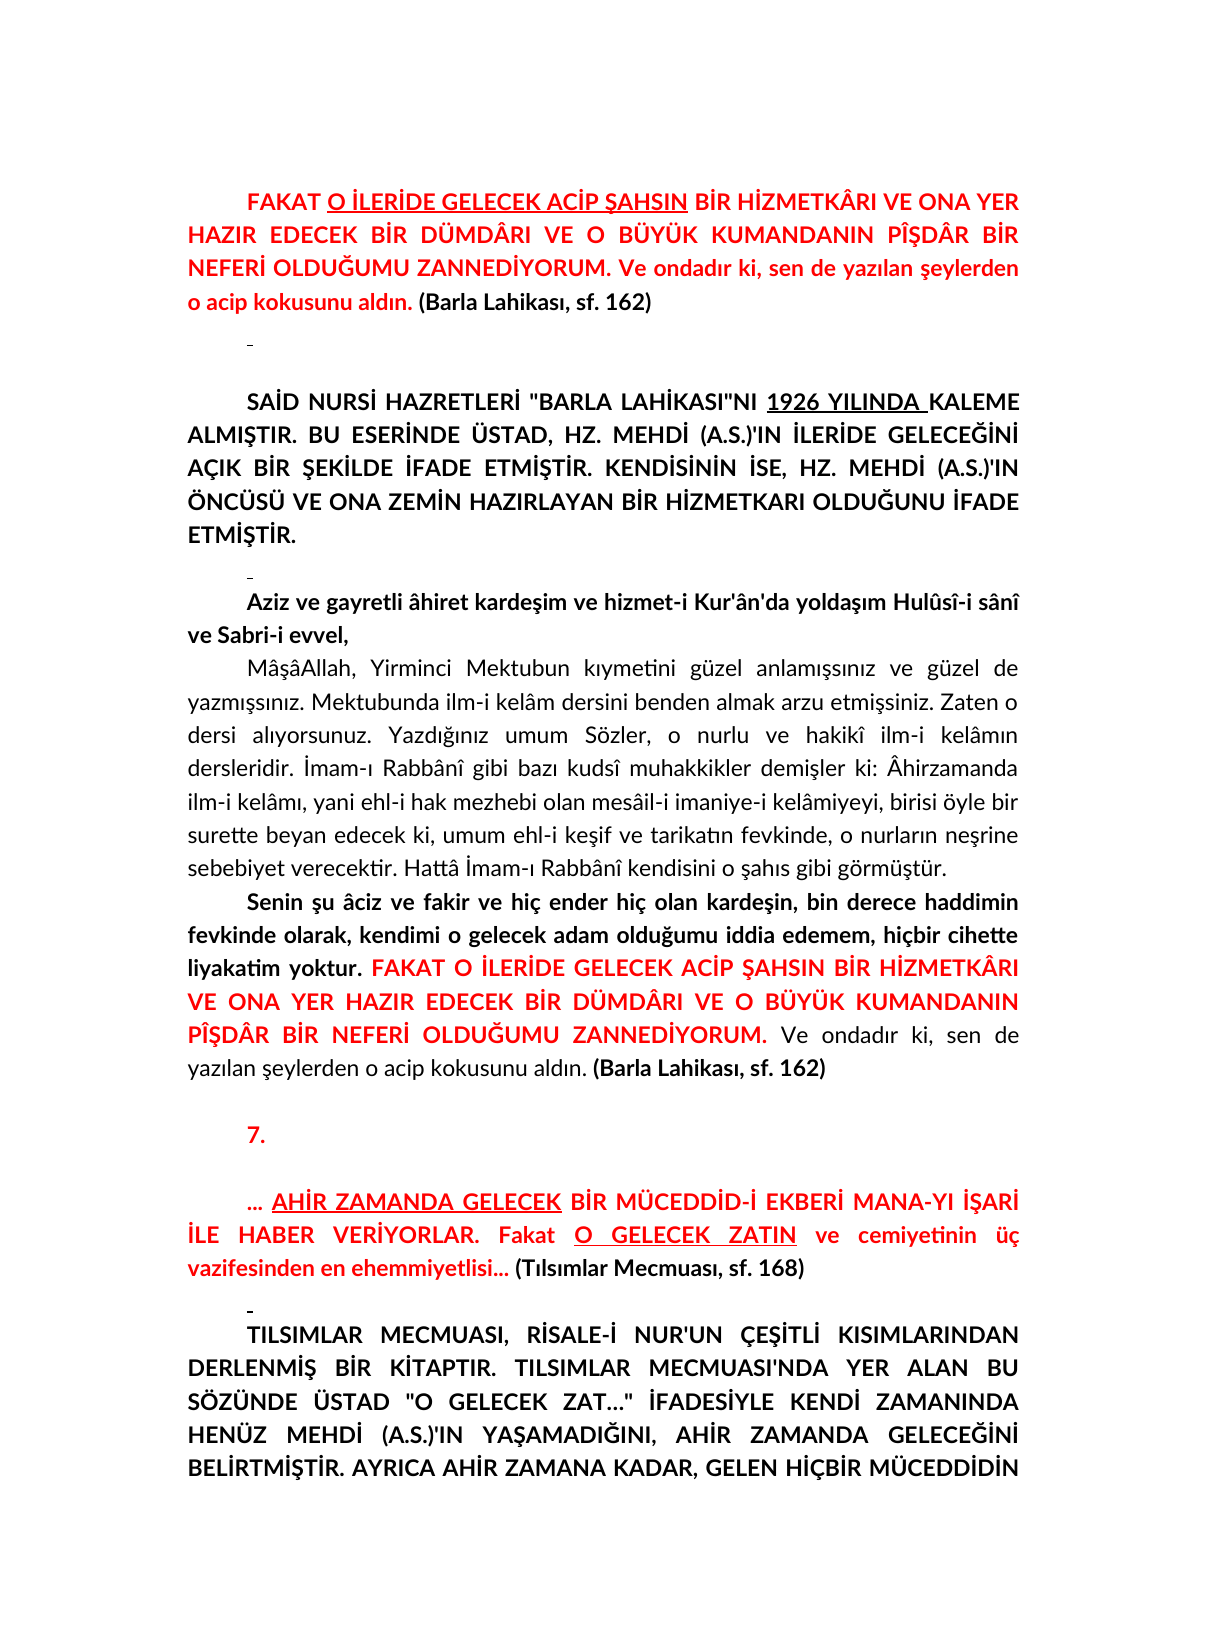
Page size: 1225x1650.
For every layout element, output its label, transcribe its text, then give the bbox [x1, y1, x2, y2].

text Senin şu âciz ve fakir ve hiç ender hiç olan kardeşin, bin derece haddimin fevkinde olarak, kendimi o gelecek adam olduğumu iddia edemem, hiçbir cihette liyakatim yoktur. FAKAT O İLERİDE GELECEK ACİP ŞAHSIN BİR HİZMETKÂRI VE ONA YER HAZIR EDECEK BİR DÜMDÂRI VE O BÜYÜK KUMANDANIN PÎŞDÂR BİR NEFERİ OLDUĞUMU ZANNEDİYORUM. Ve ondadır ki, sen de yazılan şeylerden o acip kokusunu aldın. (Barla Lahikası, sf. 162) [187, 883, 1020, 1083]
text ... AHİR ZAMANDA GELECEK BİR MÜCEDDİD-İ EKBERİ MANA-YI İŞARİ İLE HABER VERİYORLAR. Fakat O GELECEK ZATIN ve cemiyetinin üç vazifesinden en ehemmiyetlisi... (Tılsımlar Mecmuası, sf. 168) [187, 1183, 1020, 1283]
text SAİD NURSİ HAZRETLERİ "BARLA LAHİKASI"NI 1926 YILINDA KALEME ALMIŞTIR. BU ESERİNDE ÜSTAD, HZ. MEHDİ (A.S.)'IN İLERİDE GELECEĞİNİ AÇIK BİR ŞEKİLDE İFADE ETMİŞTİR. KENDİSİNİN İSE, HZ. MEHDİ (A.S.)'IN ÖNCÜSÜ VE ONA ZEMİN HAZIRLAYAN BİR HİZMETKARI OLDUĞUNU İFADE ETMİŞTİR. [187, 383, 1020, 550]
text MâşâAllah, Yirminci Mektubun kıymetini güzel anlamışsınız ve güzel de yazmışsınız. Mektubunda ilm-i kelâm dersini benden almak arzu etmişsiniz. Zaten o dersi alıyorsunuz. Yazdığınız umum Sözler, o nurlu ve hakikî ilm-i kelâmın dersleridir. İmam-ı Rabbânî gibi bazı kudsî muhakkikler demişler ki: Âhirzamanda ilm-i kelâmı, yani ehl-i hak mezhebi olan mesâil-i imaniye-i kelâmiyeyi, birisi öyle bir surette beyan edecek ki, umum ehl-i keşif ve tarikatın fevkinde, o nurların neşrine sebebiyet verecektir. Hattâ İmam-ı Rabbânî kendisini o şahıs gibi görmüştür. [187, 650, 1020, 883]
text TILSIMLAR MECMUASI, RİSALE-İ NUR'UN ÇEŞİTLİ KISIMLARINDAN DERLENMİŞ BİR KİTAPTIR. TILSIMLAR MECMUASI'NDA YER ALAN BU SÖZÜNDE ÜSTAD "O GELECEK ZAT…" İFADESİYLE KENDİ ZAMANINDA HENÜZ MEHDİ (A.S.)'IN YAŞAMADIĞINI, AHİR ZAMANDA GELECEĞİNİ BELİRTMİŞTİR. AYRICA AHİR ZAMANA KADAR, GELEN HİÇBİR MÜCEDDİDİN [187, 1317, 1020, 1483]
text 7. [187, 1117, 1020, 1150]
text FAKAT O İLERİDE GELECEK ACİP ŞAHSIN BİR HİZMETKÂRI VE ONA YER HAZIR EDECEK BİR DÜMDÂRI VE O BÜYÜK KUMANDANIN PÎŞDÂR BİR NEFERİ OLDUĞUMU ZANNEDİYORUM. Ve ondadır ki, sen de yazılan şeylerden o acip kokusunu aldın. (Barla Lahikası, sf. 162) [187, 183, 1020, 317]
text Aziz ve gayretli âhiret kardeşim ve hizmet-i Kur'ân'da yoldaşım Hulûsî-i sânî ve Sabri-i evvel, [187, 583, 1020, 650]
